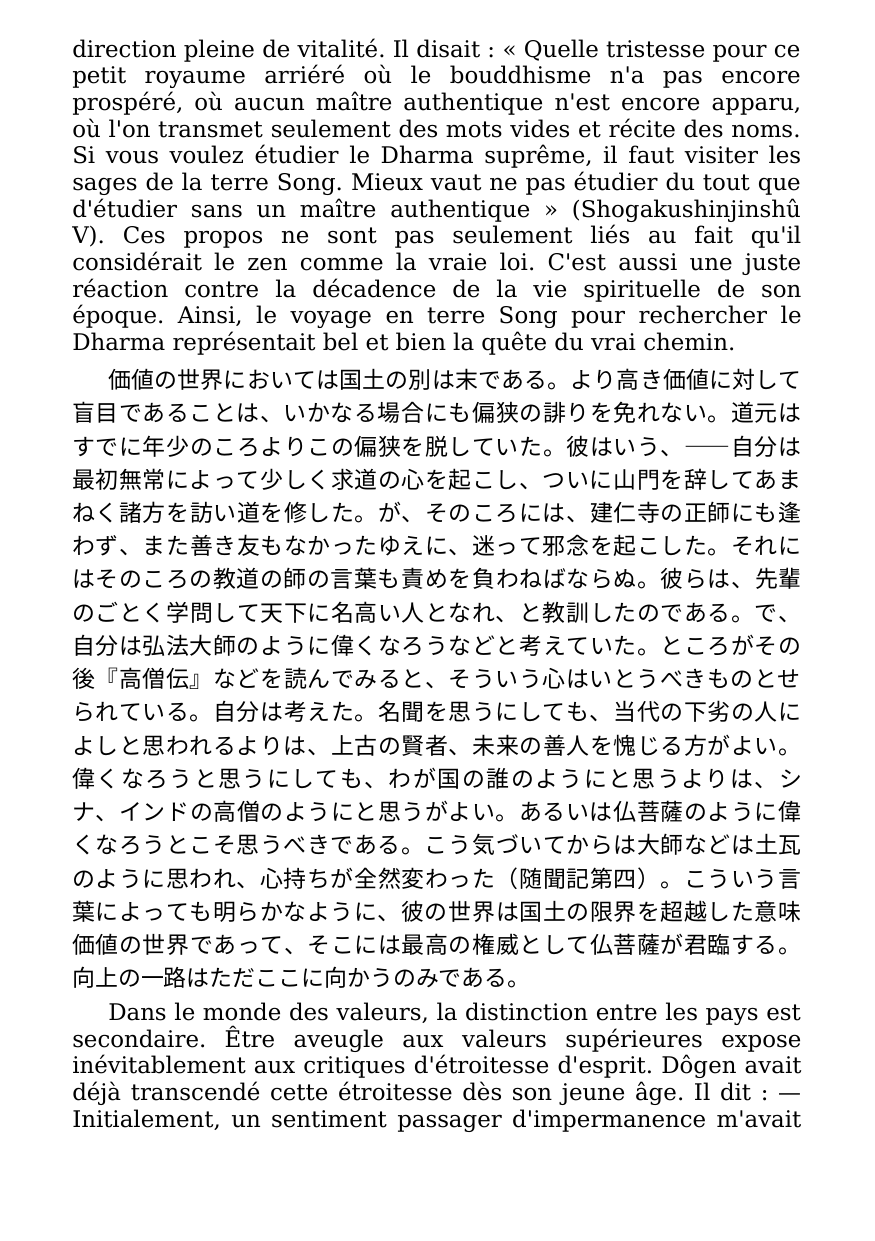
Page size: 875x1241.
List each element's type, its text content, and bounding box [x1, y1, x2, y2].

text 価値の世界においては国土の別は末である。より高き価値に対して盲目であることは、いかなる場合にも偏狭の誹りを免れない。道元はすでに年少のころよりこの偏狭を脱していた。彼はいう、――自分は最初無常によって少しく求道の心を起こし、ついに山門を辞してあまねく諸方を訪い道を修した。が、そのころには、建仁寺の正師にも逢わず、また善き友もなかったゆえに、迷って邪念を起こした。それにはそのころの教道の師の言葉も責めを負わねばならぬ。彼らは、先輩のごとく学問して天下に名高い人となれ、と教訓したのである。で、自分は弘法大師のように偉くなろうなどと考えていた。ところがその後『高僧伝』などを読んでみると、そういう心はいとうべきものとせられている。自分は考えた。名聞を思うにしても、当代の下劣の人によしと思われるよりは、上古の賢者、未来の善人を愧じる方がよい。偉くなろうと思うにしても、わが国の誰のようにと思うよりは、シナ、インドの高僧のようにと思うがよい。あるいは仏菩薩のように偉くなろうとこそ思うべきである。こう気づいてからは大師などは土瓦のように思われ、心持ちが全然変わった（随聞記第四）。こういう言葉によっても明らかなように、彼の世界は国土の限界を超越した意味価値の世界であって、そこには最高の権威として仏菩薩が君臨する。向上の一路はただここに向かうのみである。 [72, 362, 802, 993]
text Dans le monde des valeurs, la distinction entre les pays est secondaire. Être aveugle aux valeurs supérieures expose inévitablement aux critiques d'étroitesse d'esprit. Dôgen avait déjà transcendé cette étroitesse dès son jeune âge. Il dit : — Initialement, un sentiment passager d'impermanence m'avait [72, 999, 802, 1133]
text direction pleine de vitalité. Il disait : « Quelle tristesse pour ce petit royaume arriéré où le bouddhisme n'a pas encore prospéré, où aucun maître authentique n'est encore apparu, où l'on transmet seulement des mots vides et récite des noms. Si vous voulez étudier le Dharma suprême, il faut visiter les sages de la terre Song. Mieux vaut ne pas étudier du tout que d'étudier sans un maître authentique » (Shogakushinjinshû V). Ces propos ne sont pas seulement liés au fait qu'il considérait le zen comme la vraie loi. C'est aussi une juste réaction contre la décadence de la vie spirituelle de son époque. Ainsi, le voyage en terre Song pour rechercher le Dharma représentait bel et bien la quête du vrai chemin. [72, 36, 802, 356]
